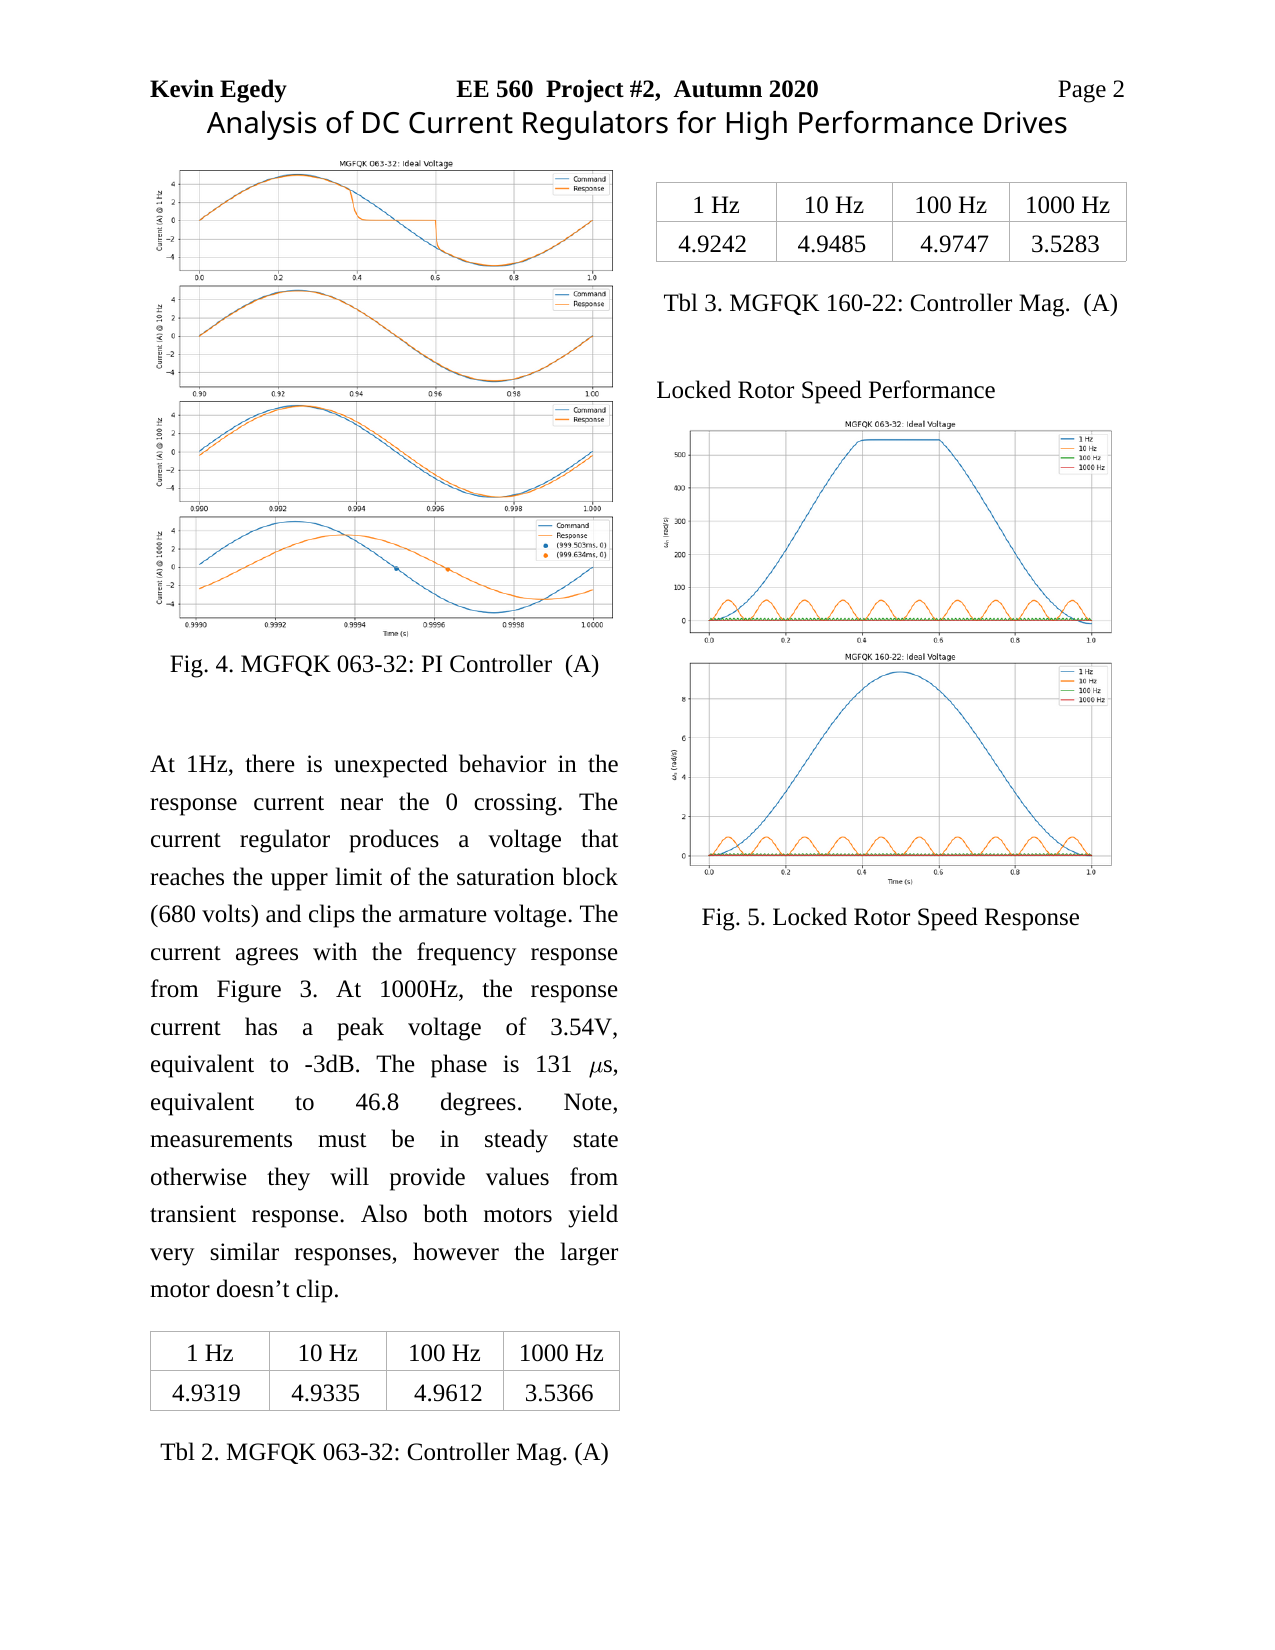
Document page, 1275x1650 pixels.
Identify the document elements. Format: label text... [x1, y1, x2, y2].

picture [656, 416, 1125, 891]
picture [150, 153, 619, 638]
table_cell 4.9242 [657, 222, 776, 261]
table_header 10 Hz [777, 183, 892, 221]
table_header 1 Hz [657, 183, 776, 221]
table_header 100 Hz [893, 183, 1009, 221]
text Tbl 2. MGFQK 063-32: Controller Mag. (A) [150, 1438, 619, 1466]
table_cell 3.5366 [504, 1371, 619, 1410]
table_cell 4.9485 [777, 222, 892, 261]
table_header 1000 Hz [504, 1332, 619, 1370]
text Fig. 5. Locked Rotor Speed Response [656, 891, 1125, 930]
table_cell 4.9747 [893, 222, 1009, 261]
table_cell 4.9612 [387, 1371, 503, 1410]
table_header 100 Hz [387, 1332, 503, 1370]
table_cell 4.9335 [270, 1371, 386, 1410]
text At 1Hz, there is unexpected behavior in the response current near the 0 crossing. The current regulator produces a voltage that reaches the upper limit of the saturation block (680 volts) and clips the armature voltage. The current agrees with the frequency response from Figure 3. At 1000Hz, the response current has a peak voltage of 3.54V, equivalent to -3dB. The phase is 131 s, equivalent to 46.8 degrees. Note, measurements must be in steady state otherwise they will provide values from transient response. Also both motors yield very similar responses, however the larger motor doesn’t clip. [150, 741, 619, 1303]
table_header 10 Hz [270, 1332, 386, 1370]
text Locked Rotor Speed Performance [656, 367, 1125, 404]
text Tbl 3. MGFQK 160-22: Controller Mag. (A) [656, 289, 1125, 317]
table_header 1000 Hz [1010, 183, 1126, 221]
table_header 1 Hz [151, 1332, 269, 1370]
table_cell 4.9319 [151, 1371, 269, 1410]
table_cell 3.5283 [1010, 222, 1126, 261]
text Fig. 4. MGFQK 063-32: PI Controller (A) [150, 638, 619, 678]
